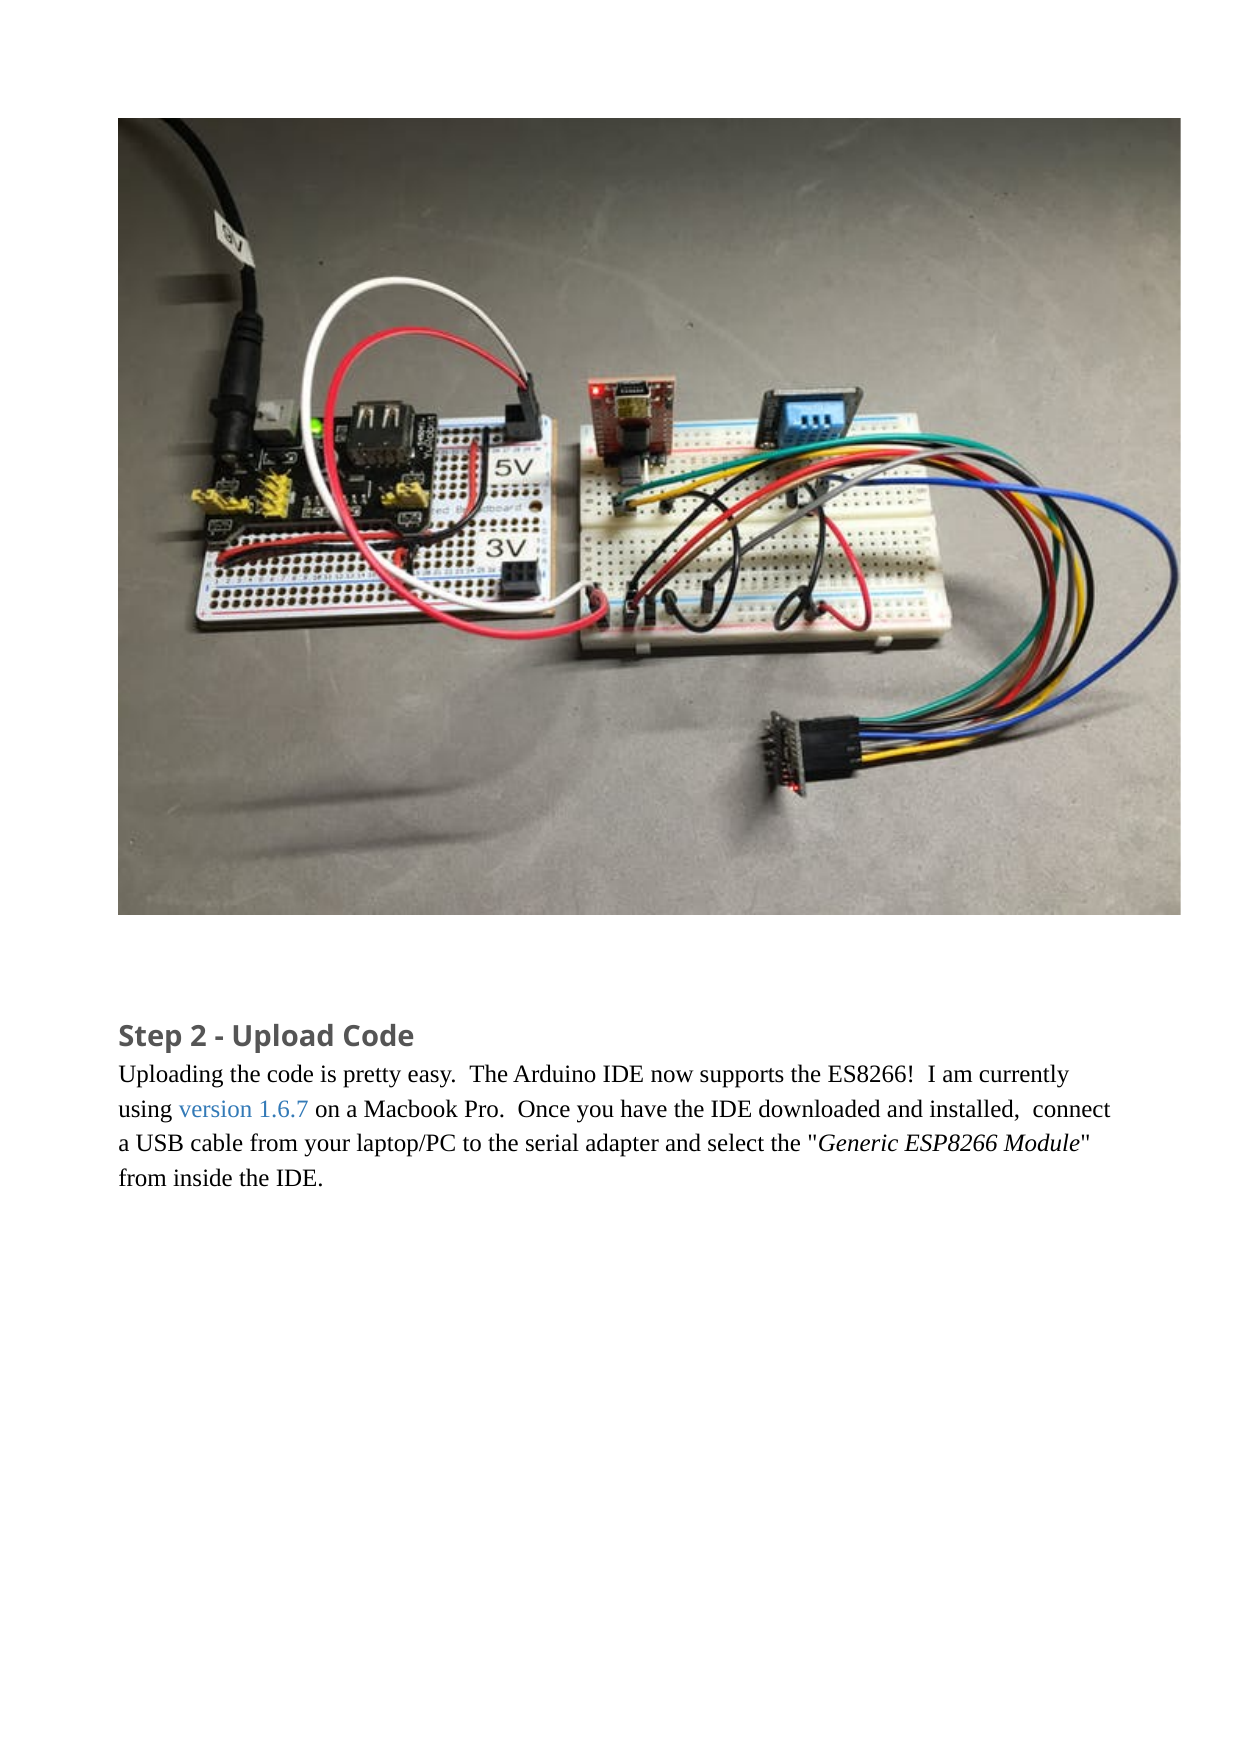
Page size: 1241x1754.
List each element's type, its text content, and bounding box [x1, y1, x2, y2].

text Uploading the code is pretty easy. The Arduino IDE now supports the ES8266! I am currently using version 1.6.7 on a Macbook Pro. Once you have the IDE downloaded and installed, connect a USB cable from your laptop/PC to the serial adapter and select the "Generic ESP8266 Module" from inside the IDE. [118, 1059, 1122, 1191]
subtitle Step 2 - Upload Code [118, 1016, 1122, 1055]
picture [118, 118, 1181, 915]
